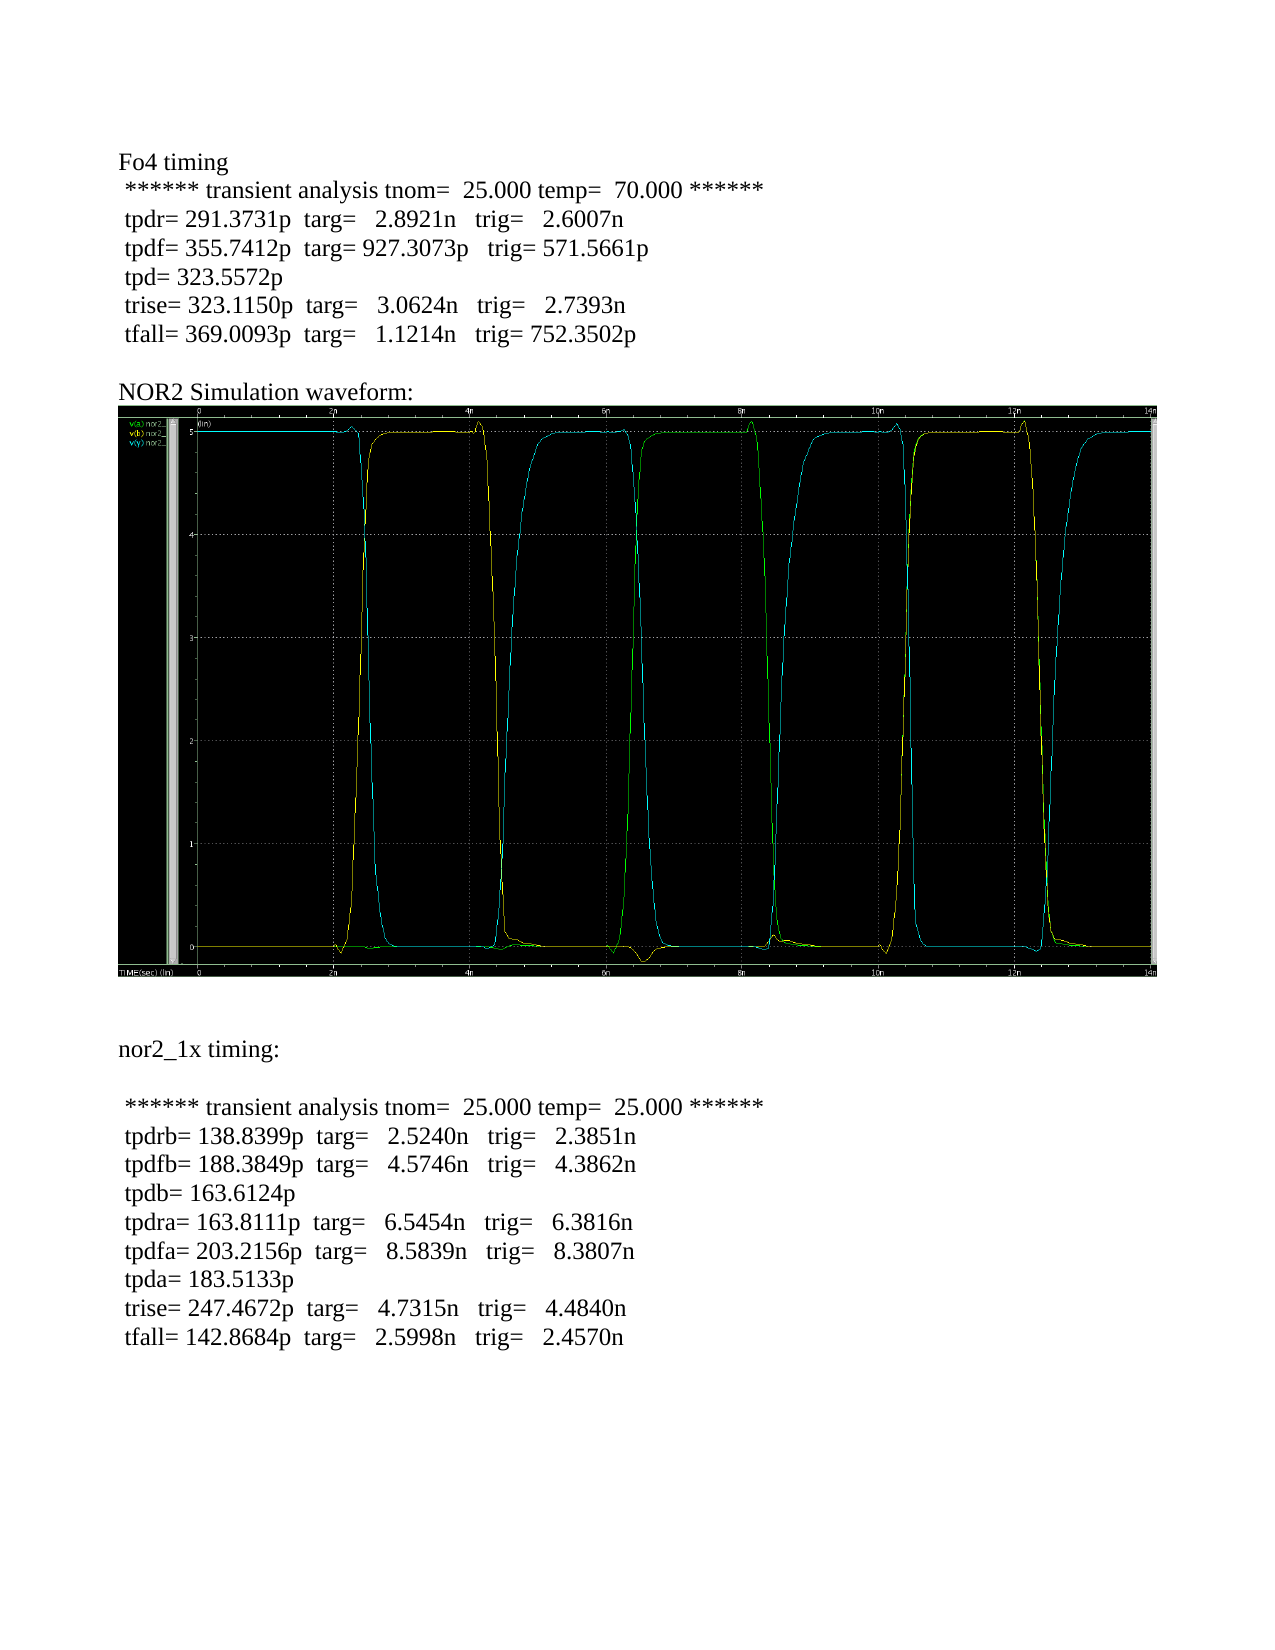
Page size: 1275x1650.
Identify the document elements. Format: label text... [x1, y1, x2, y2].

text NOR2 Simulation waveform: [118, 377, 1157, 405]
text trise= 323.1150p targ= 3.0624n trig= 2.7393n [118, 291, 1157, 319]
text tfall= 142.8684p targ= 2.5998n trig= 2.4570n [118, 1322, 1157, 1351]
text tpdb= 163.6124p [118, 1178, 1157, 1207]
text ****** transient analysis tnom= 25.000 temp= 70.000 ****** [118, 176, 1157, 204]
text tpdra= 163.8111p targ= 6.5454n trig= 6.3816n [118, 1207, 1157, 1236]
text tfall= 369.0093p targ= 1.1214n trig= 752.3502p [118, 319, 1157, 348]
text trise= 247.4672p targ= 4.7315n trig= 4.4840n [118, 1293, 1157, 1322]
text tpdr= 291.3731p targ= 2.8921n trig= 2.6007n [118, 204, 1157, 233]
text tpdrb= 138.8399p targ= 2.5240n trig= 2.3851n [118, 1121, 1157, 1149]
text nor2_1x timing: [118, 1034, 1157, 1063]
picture [118, 405, 1157, 977]
text tpda= 183.5133p [118, 1264, 1157, 1293]
text Fo4 timing [118, 147, 1157, 176]
text ****** transient analysis tnom= 25.000 temp= 25.000 ****** [118, 1092, 1157, 1121]
text tpdfb= 188.3849p targ= 4.5746n trig= 4.3862n [118, 1149, 1157, 1178]
text tpdfa= 203.2156p targ= 8.5839n trig= 8.3807n [118, 1236, 1157, 1264]
text tpd= 323.5572p [118, 262, 1157, 291]
text tpdf= 355.7412p targ= 927.3073p trig= 571.5661p [118, 233, 1157, 262]
